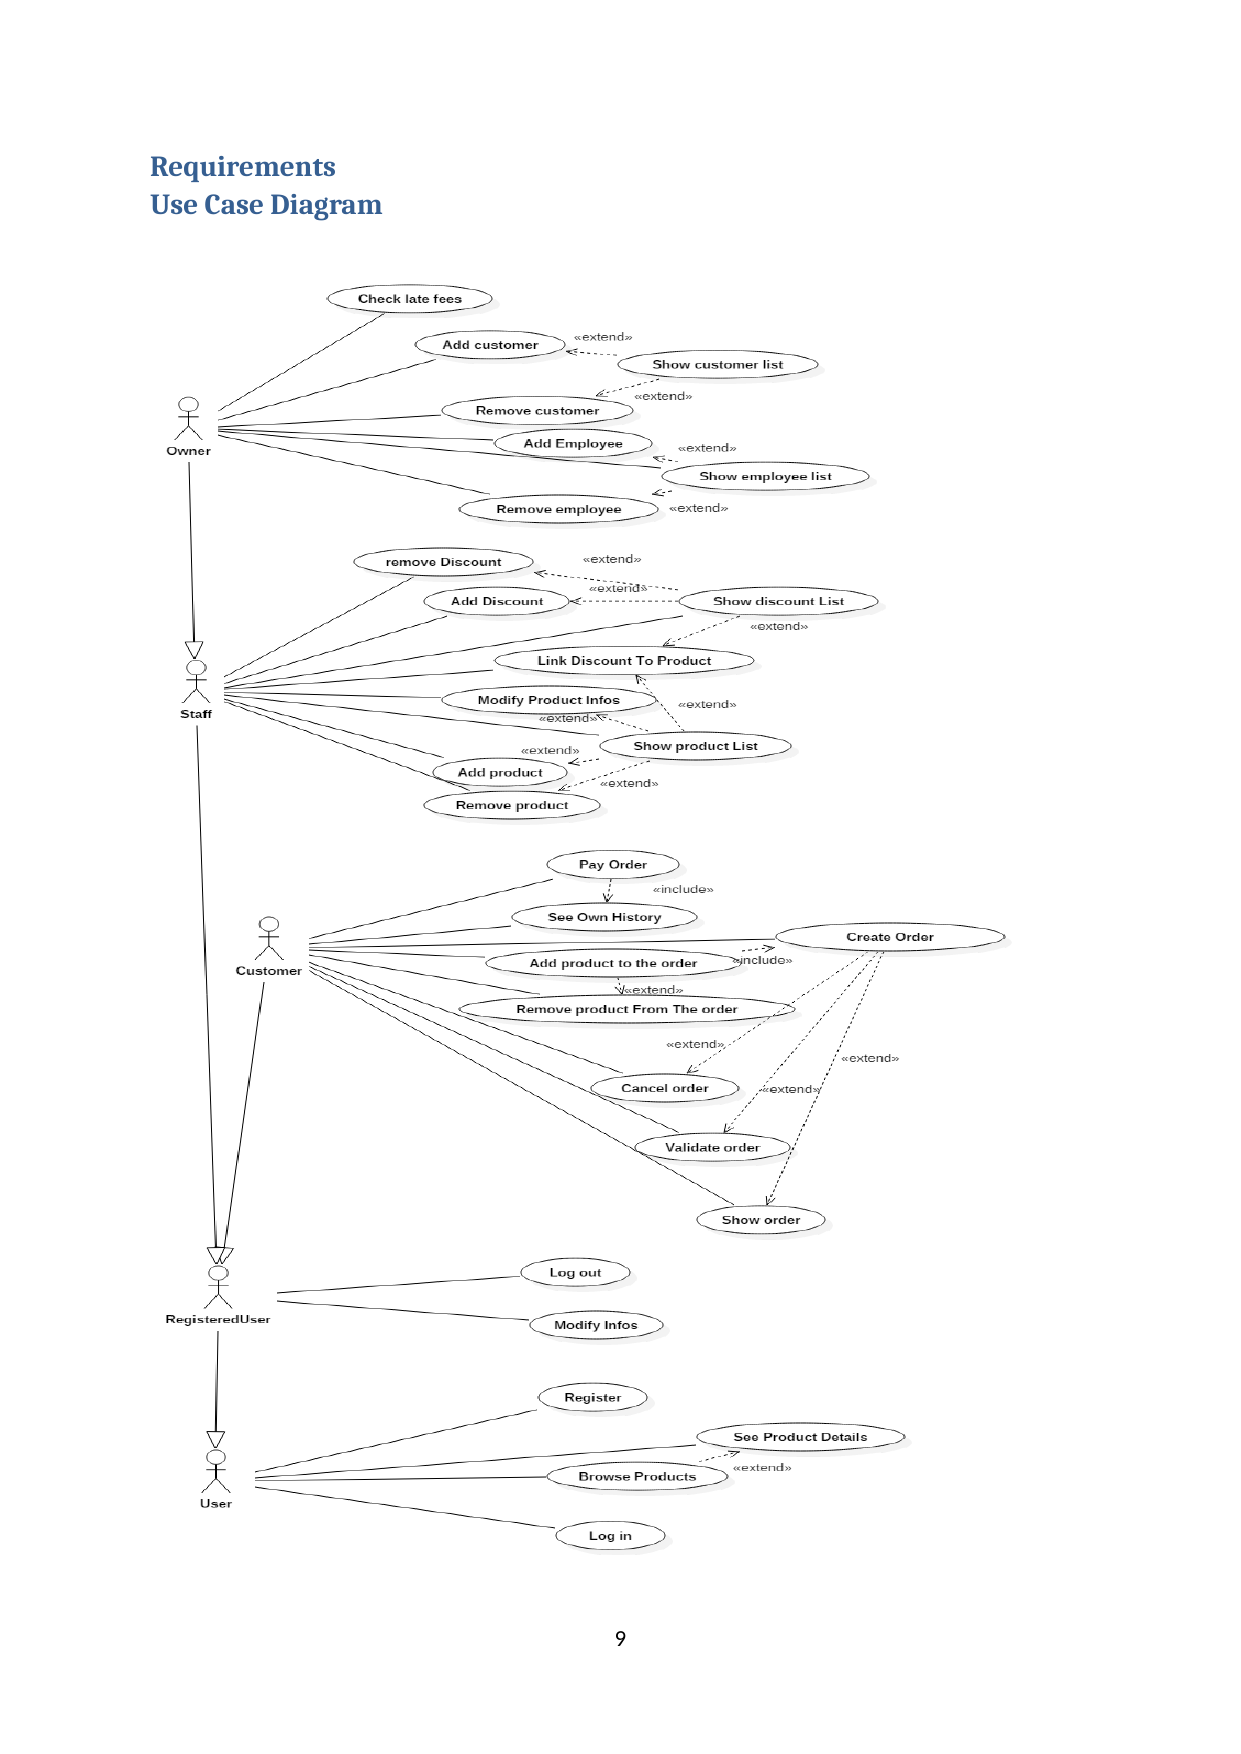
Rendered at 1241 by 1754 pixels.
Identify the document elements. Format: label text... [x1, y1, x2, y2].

subtitle Requirements [150, 150, 1090, 183]
picture [150, 277, 1049, 1582]
subtitle Use Case Diagram [150, 188, 1090, 222]
